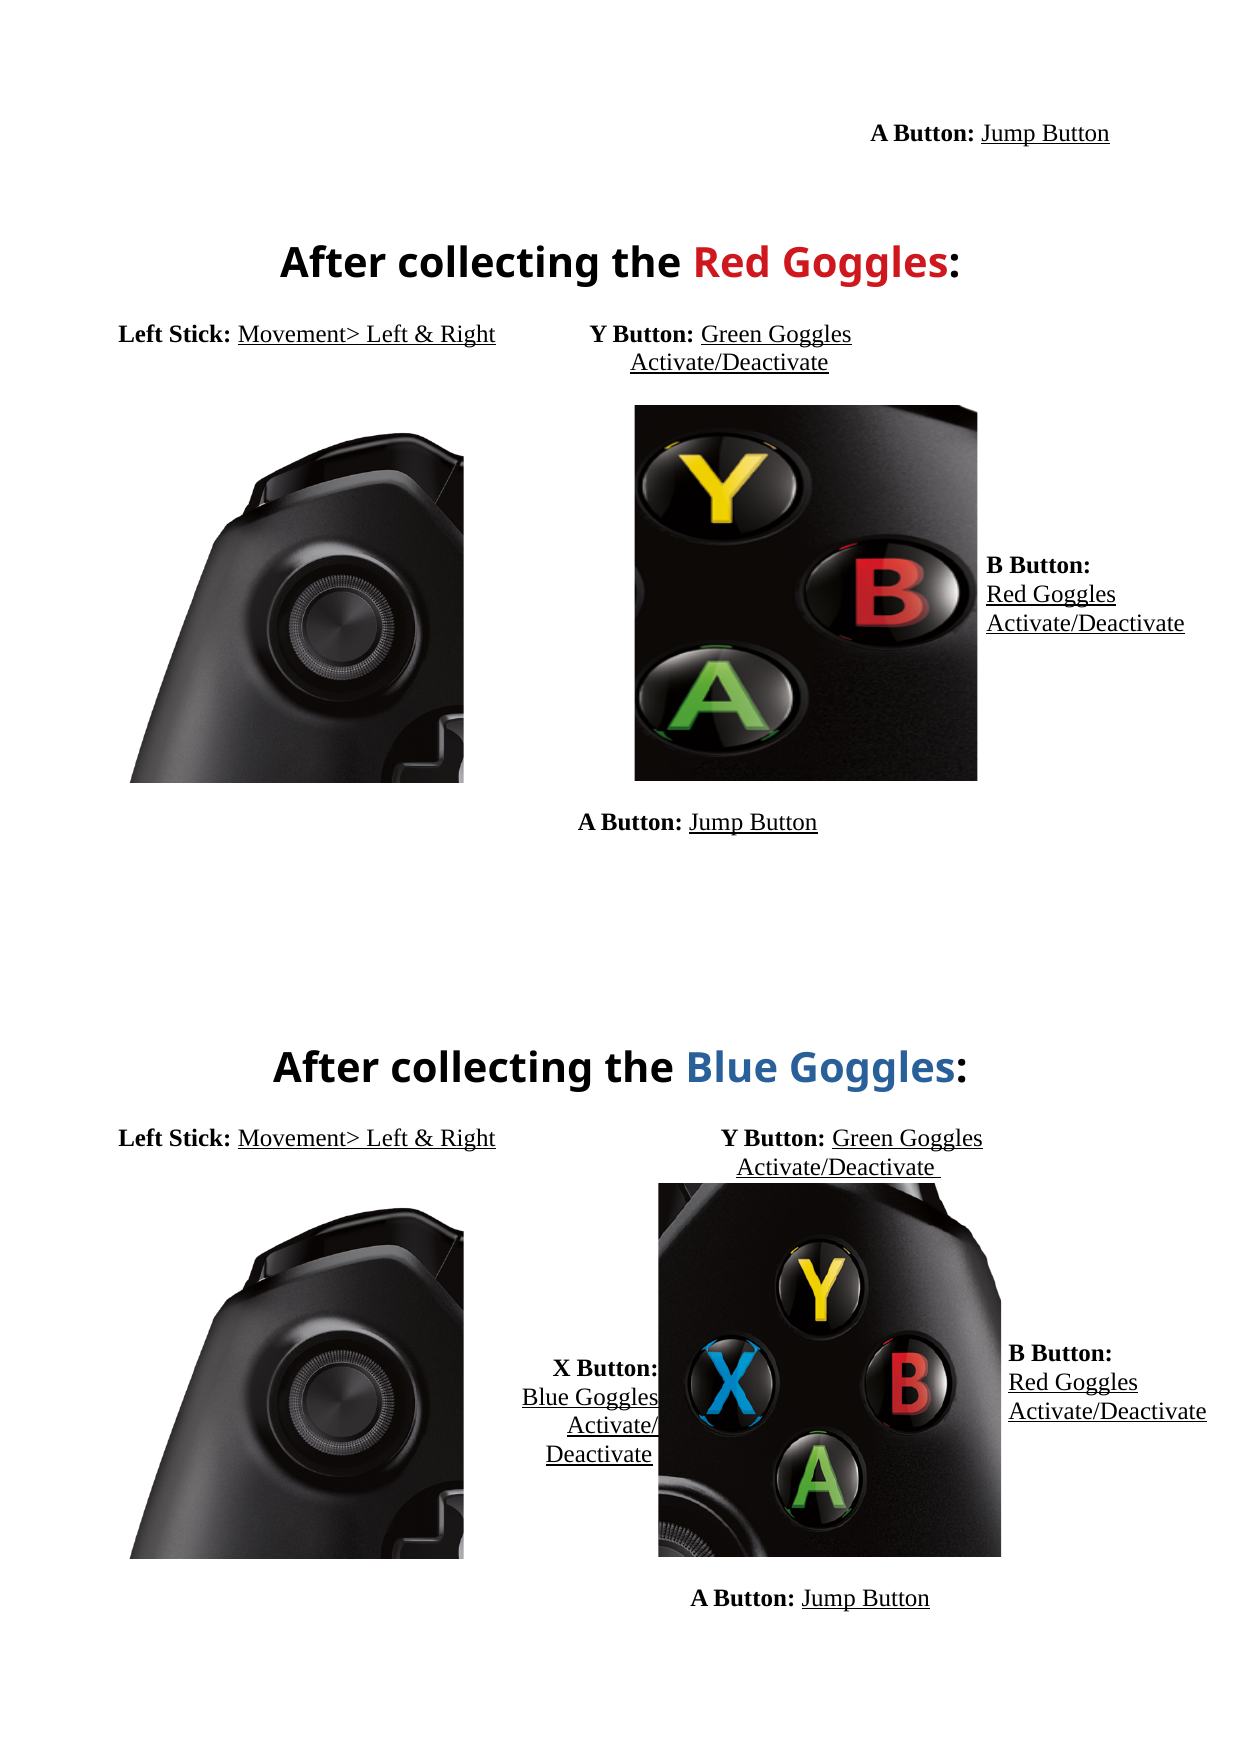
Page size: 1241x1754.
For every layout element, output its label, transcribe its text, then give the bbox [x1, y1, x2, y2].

text X Button: [118, 1353, 1122, 1382]
text A Button: Jump Button [118, 118, 1122, 147]
text A Button: Jump Button [118, 1583, 1122, 1612]
text Activate/Deactivate [118, 1152, 1122, 1180]
text Left Stick: Movement> Left & Right Y Button: Green Goggles [118, 319, 1122, 347]
text Activate/Deactivate [118, 347, 1122, 376]
text A Button: Jump Button [118, 807, 1122, 836]
text After collecting the Blue Goggles: [118, 1037, 1122, 1094]
picture [893, 405, 978, 585]
picture [920, 1183, 1002, 1342]
text Activate/Deactivate [118, 1410, 1122, 1468]
text After collecting the Red Goggles: [118, 233, 1122, 290]
text Blue Goggles [118, 1382, 1122, 1410]
text Left Stick: Movement> Left & Right Y Button: Green Goggles [118, 1123, 1122, 1152]
